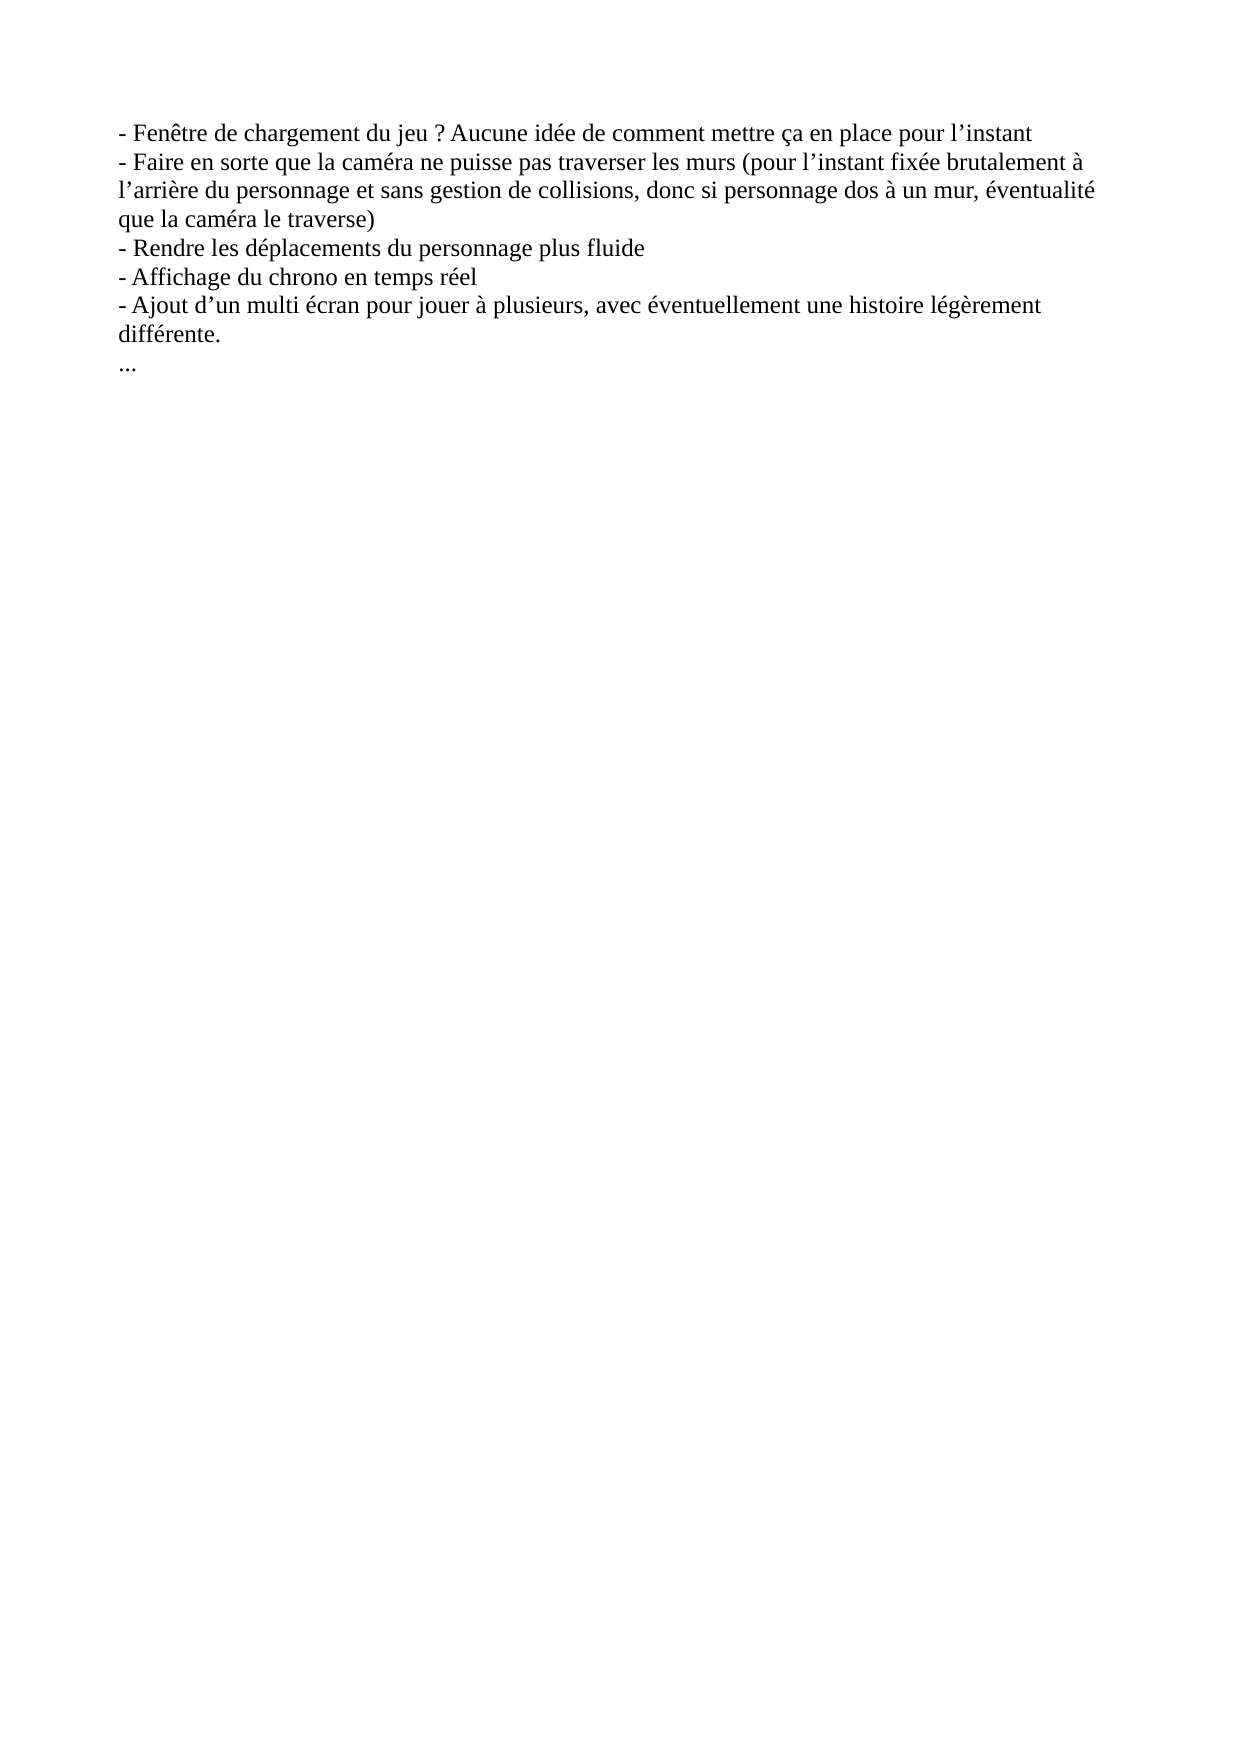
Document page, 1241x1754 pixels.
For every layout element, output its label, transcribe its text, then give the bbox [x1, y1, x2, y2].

text - Faire en sorte que la caméra ne puisse pas traverser les murs (pour l’instant fixée brutalement à l’arrière du personnage et sans gestion de collisions, donc si personnage dos à un mur, éventualité que la caméra le traverse) [118, 147, 1122, 233]
text - Rendre les déplacements du personnage plus fluide [118, 233, 1122, 262]
text - Affichage du chrono en temps réel [118, 262, 1122, 291]
text - Ajout d’un multi écran pour jouer à plusieurs, avec éventuellement une histoire légèrement différente. [118, 291, 1122, 348]
text ... [118, 348, 1122, 377]
text - Fenêtre de chargement du jeu ? Aucune idée de comment mettre ça en place pour l’instant [118, 118, 1122, 147]
